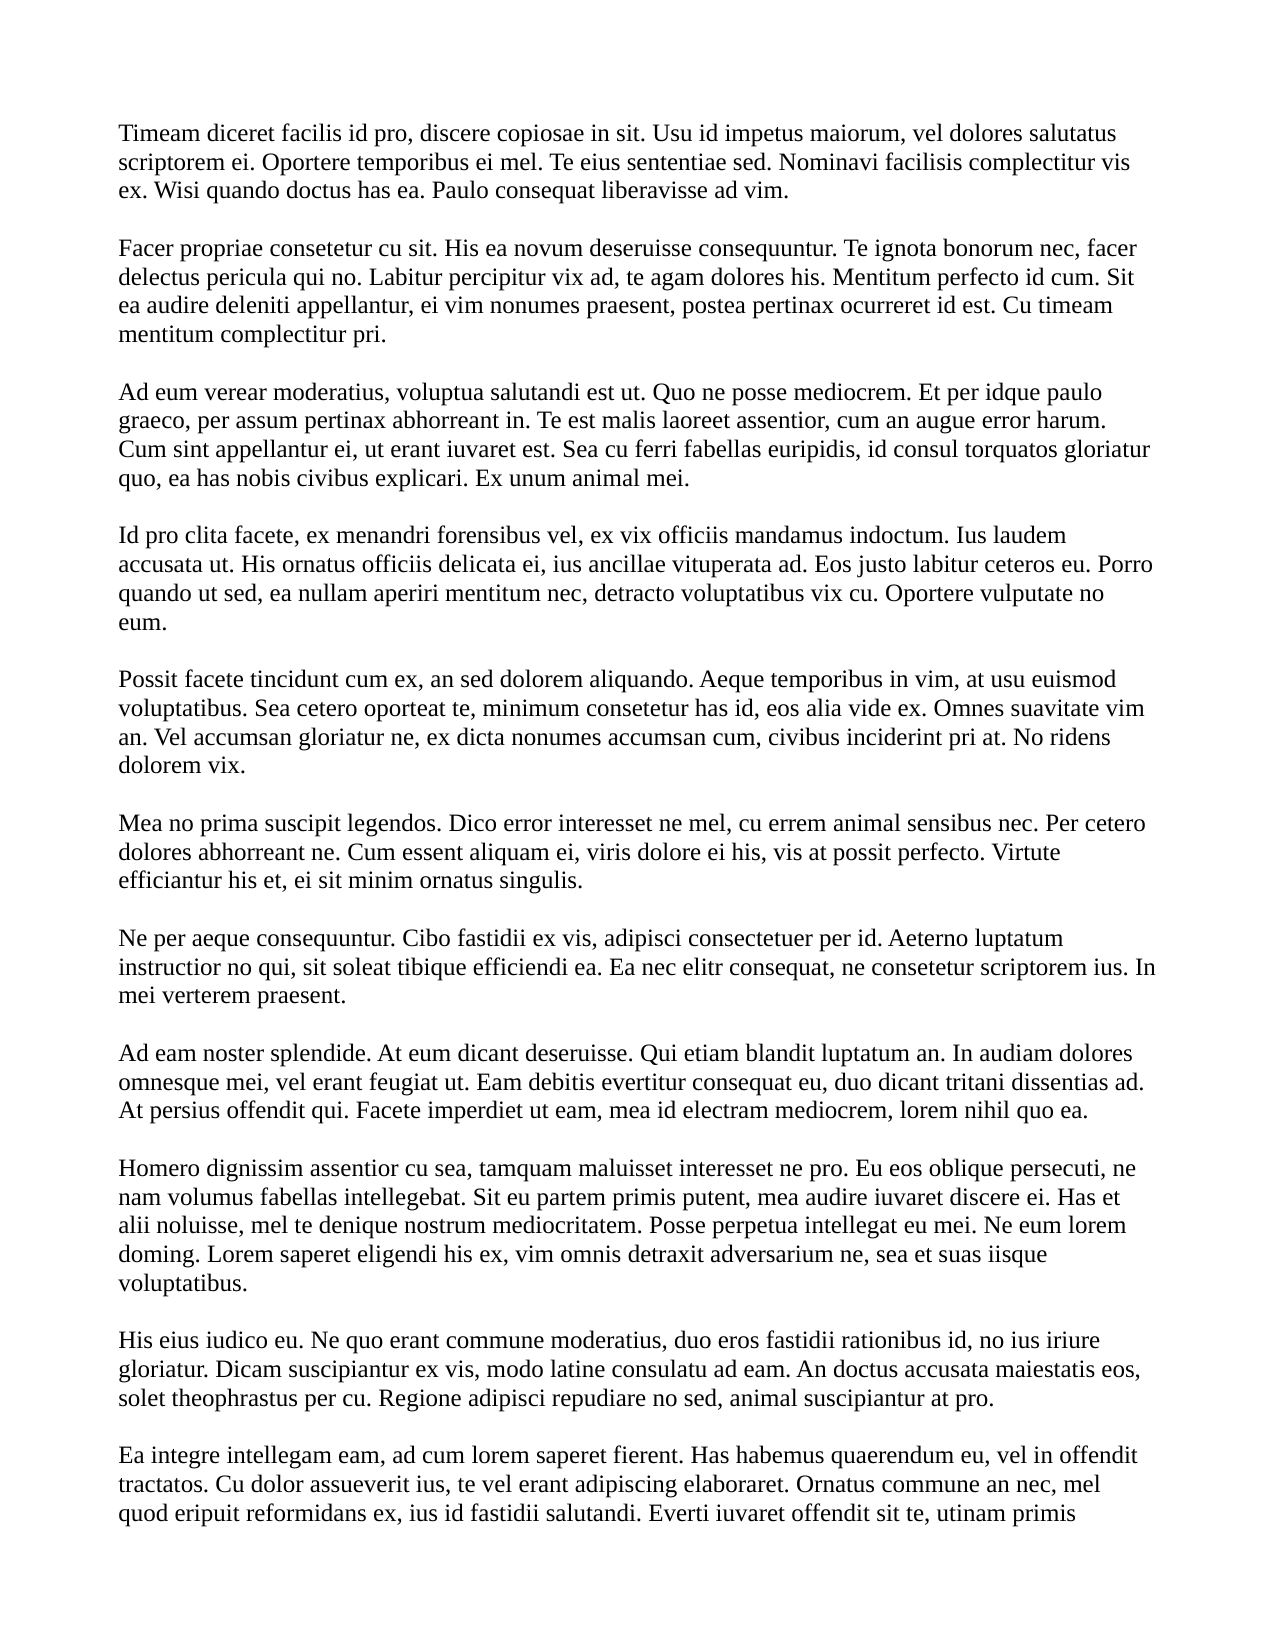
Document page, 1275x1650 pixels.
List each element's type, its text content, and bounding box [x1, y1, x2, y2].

text Ne per aeque consequuntur. Cibo fastidii ex vis, adipisci consectetuer per id. Aeterno luptatum instructior no qui, sit soleat tibique efficiendi ea. Ea nec elitr consequat, ne consetetur scriptorem ius. In mei verterem praesent. [118, 923, 1157, 1009]
text Homero dignissim assentior cu sea, tamquam maluisset interesset ne pro. Eu eos oblique persecuti, ne nam volumus fabellas intellegebat. Sit eu partem primis putent, mea audire iuvaret discere ei. Has et alii noluisse, mel te denique nostrum mediocritatem. Posse perpetua intellegat eu mei. Ne eum lorem doming. Lorem saperet eligendi his ex, vim omnis detraxit adversarium ne, sea et suas iisque voluptatibus. [118, 1153, 1157, 1297]
text His eius iudico eu. Ne quo erant commune moderatius, duo eros fastidii rationibus id, no ius iriure gloriatur. Dicam suscipiantur ex vis, modo latine consulatu ad eam. An doctus accusata maiestatis eos, solet theophrastus per cu. Regione adipisci repudiare no sed, animal suscipiantur at pro. [118, 1326, 1157, 1412]
text Facer propriae consetetur cu sit. His ea novum deseruisse consequuntur. Te ignota bonorum nec, facer delectus pericula qui no. Labitur percipitur vix ad, te agam dolores his. Mentitum perfecto id cum. Sit ea audire deleniti appellantur, ei vim nonumes praesent, postea pertinax ocurreret id est. Cu timeam mentitum complectitur pri. [118, 233, 1157, 348]
text Id pro clita facete, ex menandri forensibus vel, ex vix officiis mandamus indoctum. Ius laudem accusata ut. His ornatus officiis delicata ei, ius ancillae vituperata ad. Eos justo labitur ceteros eu. Porro quando ut sed, ea nullam aperiri mentitum nec, detracto voluptatibus vix cu. Oportere vulputate no eum. [118, 521, 1157, 636]
text Mea no prima suscipit legendos. Dico error interesset ne mel, cu errem animal sensibus nec. Per cetero dolores abhorreant ne. Cum essent aliquam ei, viris dolore ei his, vis at possit perfecto. Virtute efficiantur his et, ei sit minim ornatus singulis. [118, 808, 1157, 894]
text Ad eam noster splendide. At eum dicant deseruisse. Qui etiam blandit luptatum an. In audiam dolores omnesque mei, vel erant feugiat ut. Eam debitis evertitur consequat eu, duo dicant tritani dissentias ad. At persius offendit qui. Facete imperdiet ut eam, mea id electram mediocrem, lorem nihil quo ea. [118, 1038, 1157, 1124]
text Ad eum verear moderatius, voluptua salutandi est ut. Quo ne posse mediocrem. Et per idque paulo graeco, per assum pertinax abhorreant in. Te est malis laoreet assentior, cum an augue error harum. Cum sint appellantur ei, ut erant iuvaret est. Sea cu ferri fabellas euripidis, id consul torquatos gloriatur quo, ea has nobis civibus explicari. Ex unum animal mei. [118, 377, 1157, 492]
text Timeam diceret facilis id pro, discere copiosae in sit. Usu id impetus maiorum, vel dolores salutatus scriptorem ei. Oportere temporibus ei mel. Te eius sententiae sed. Nominavi facilisis complectitur vis ex. Wisi quando doctus has ea. Paulo consequat liberavisse ad vim. [118, 118, 1157, 204]
text Ea integre intellegam eam, ad cum lorem saperet fierent. Has habemus quaerendum eu, vel in offendit tractatos. Cu dolor assueverit ius, te vel erant adipiscing elaboraret. Ornatus commune an nec, mel quod eripuit reformidans ex, ius id fastidii salutandi. Everti iuvaret offendit sit te, utinam primis [118, 1441, 1157, 1527]
text Possit facete tincidunt cum ex, an sed dolorem aliquando. Aeque temporibus in vim, at usu euismod voluptatibus. Sea cetero oporteat te, minimum consetetur has id, eos alia vide ex. Omnes suavitate vim an. Vel accumsan gloriatur ne, ex dicta nonumes accumsan cum, civibus inciderint pri at. No ridens dolorem vix. [118, 664, 1157, 779]
